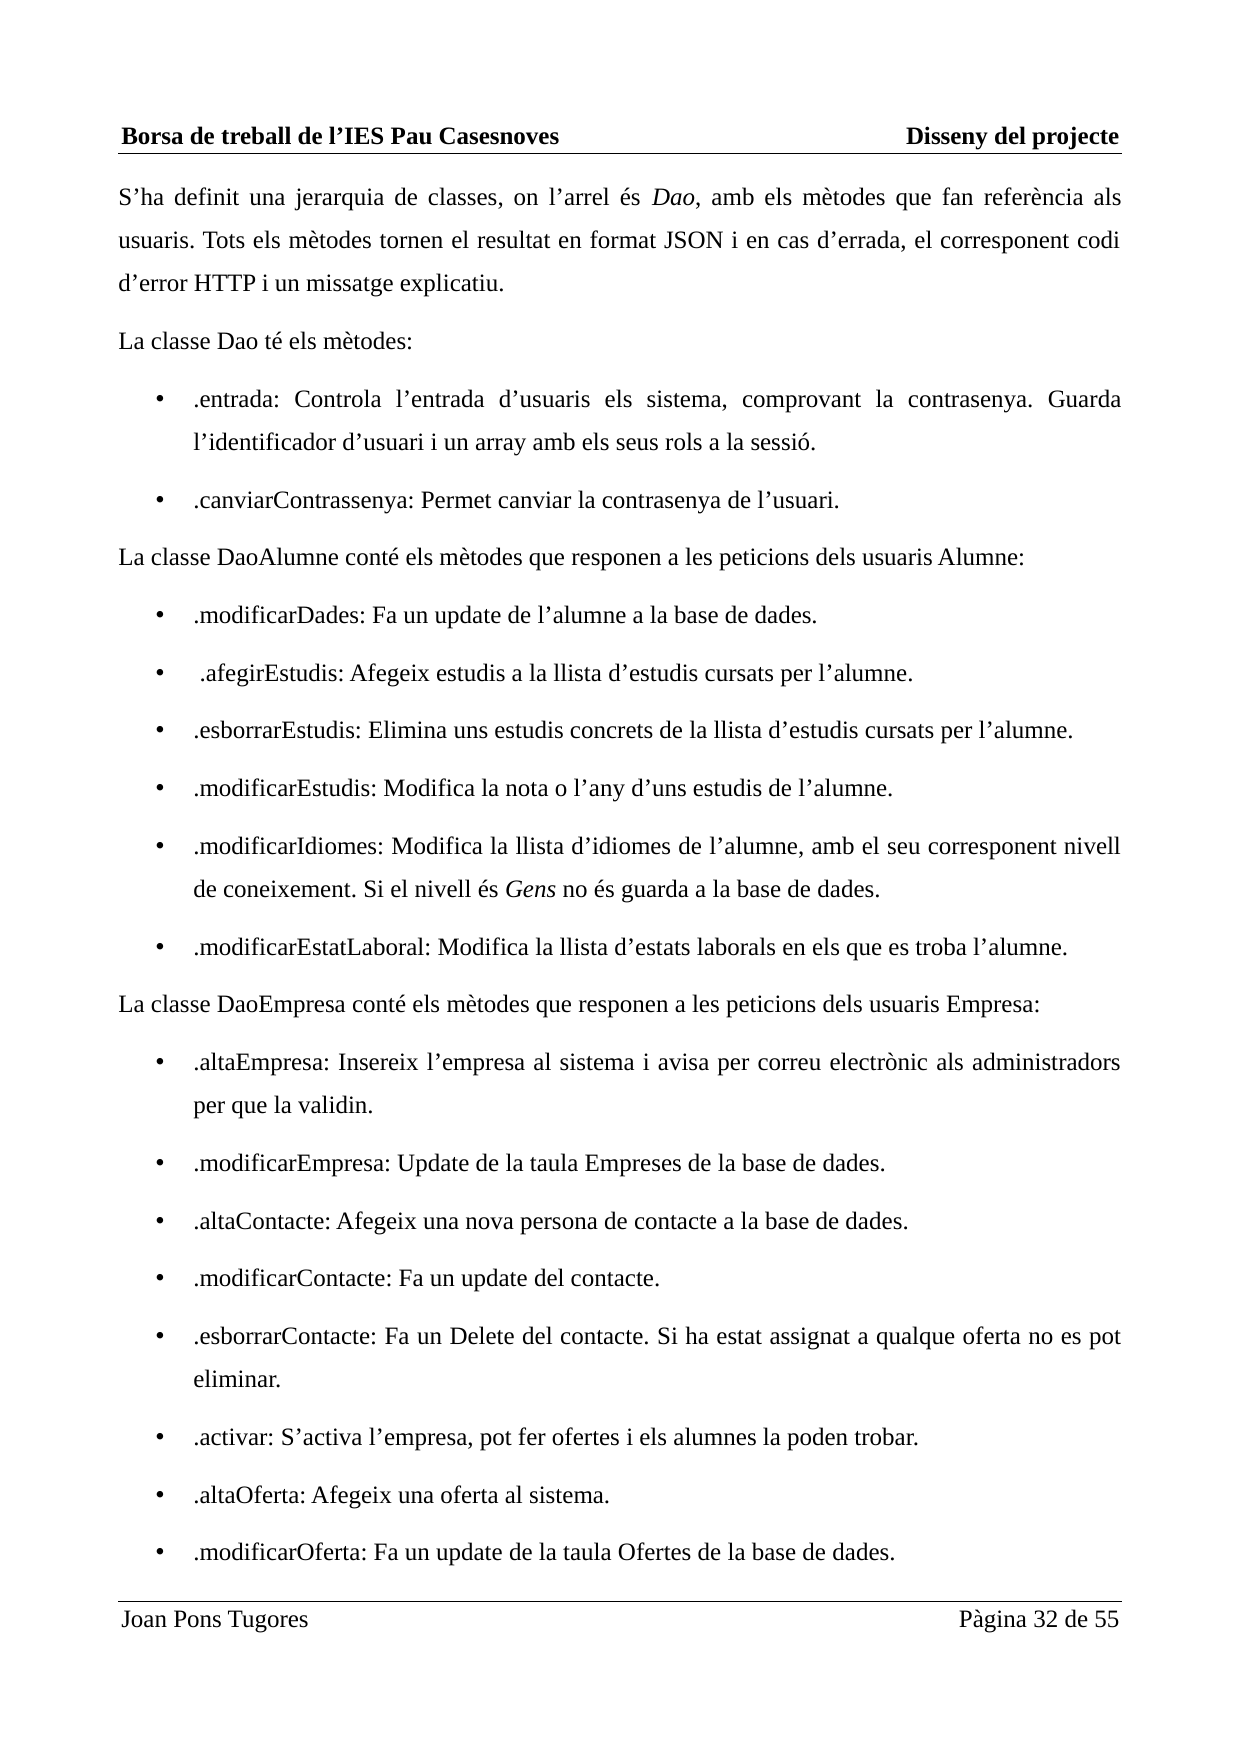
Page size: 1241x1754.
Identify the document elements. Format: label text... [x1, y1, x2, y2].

list .canviarContrassenya: Permet canviar la contrasenya de l’usuari. [156, 485, 1122, 513]
list .modificarEmpresa: Update de la taula Empreses de la base de dades. [156, 1148, 1122, 1177]
list .altaOferta: Afegeix una oferta al sistema. [156, 1480, 1122, 1508]
list .esborrarEstudis: Elimina uns estudis concrets de la llista d’estudis cursats per l’alumne. [156, 716, 1122, 744]
text La classe DaoAlumne conté els mètodes que responen a les peticions dels usuaris Alumne: [118, 542, 1122, 571]
list .modificarIdiomes: Modifica la llista d’idiomes de l’alumne, amb el seu corresponent nivell de coneixement. Si el nivell és Gens no és guarda a la base de dades. [156, 831, 1122, 903]
list .afegirEstudis: Afegeix estudis a la llista d’estudis cursats per l’alumne. [156, 658, 1122, 687]
text La classe DaoEmpresa conté els mètodes que responen a les peticions dels usuaris Empresa: [118, 989, 1122, 1018]
text S’ha definit una jerarquia de classes, on l’arrel és Dao, amb els mètodes que fan referència als usuaris. Tots els mètodes tornen el resultat en format JSON i en cas d’errada, el corresponent codi d’error HTTP i un missatge explicatiu. [118, 182, 1122, 297]
list .entrada: Controla l’entrada d’usuaris els sistema, comprovant la contrasenya. Guarda l’identificador d’usuari i un array amb els seus rols a la sessió. [156, 384, 1122, 456]
list .modificarContacte: Fa un update del contacte. [156, 1263, 1122, 1292]
list .activar: S’activa l’empresa, pot fer ofertes i els alumnes la poden trobar. [156, 1422, 1122, 1451]
list .modificarDades: Fa un update de l’alumne a la base de dades. [156, 600, 1122, 629]
list .modificarEstatLaboral: Modifica la llista d’estats laborals en els que es troba l’alumne. [156, 932, 1122, 961]
text La classe Dao té els mètodes: [118, 326, 1122, 355]
list .modificarOferta: Fa un update de la taula Ofertes de la base de dades. [156, 1537, 1122, 1566]
list .altaEmpresa: Insereix l’empresa al sistema i avisa per correu electrònic als administradors per que la validin. [156, 1047, 1122, 1119]
list .esborrarContacte: Fa un Delete del contacte. Si ha estat assignat a qualque oferta no es pot eliminar. [156, 1321, 1122, 1393]
list .altaContacte: Afegeix una nova persona de contacte a la base de dades. [156, 1206, 1122, 1234]
list .modificarEstudis: Modifica la nota o l’any d’uns estudis de l’alumne. [156, 773, 1122, 802]
